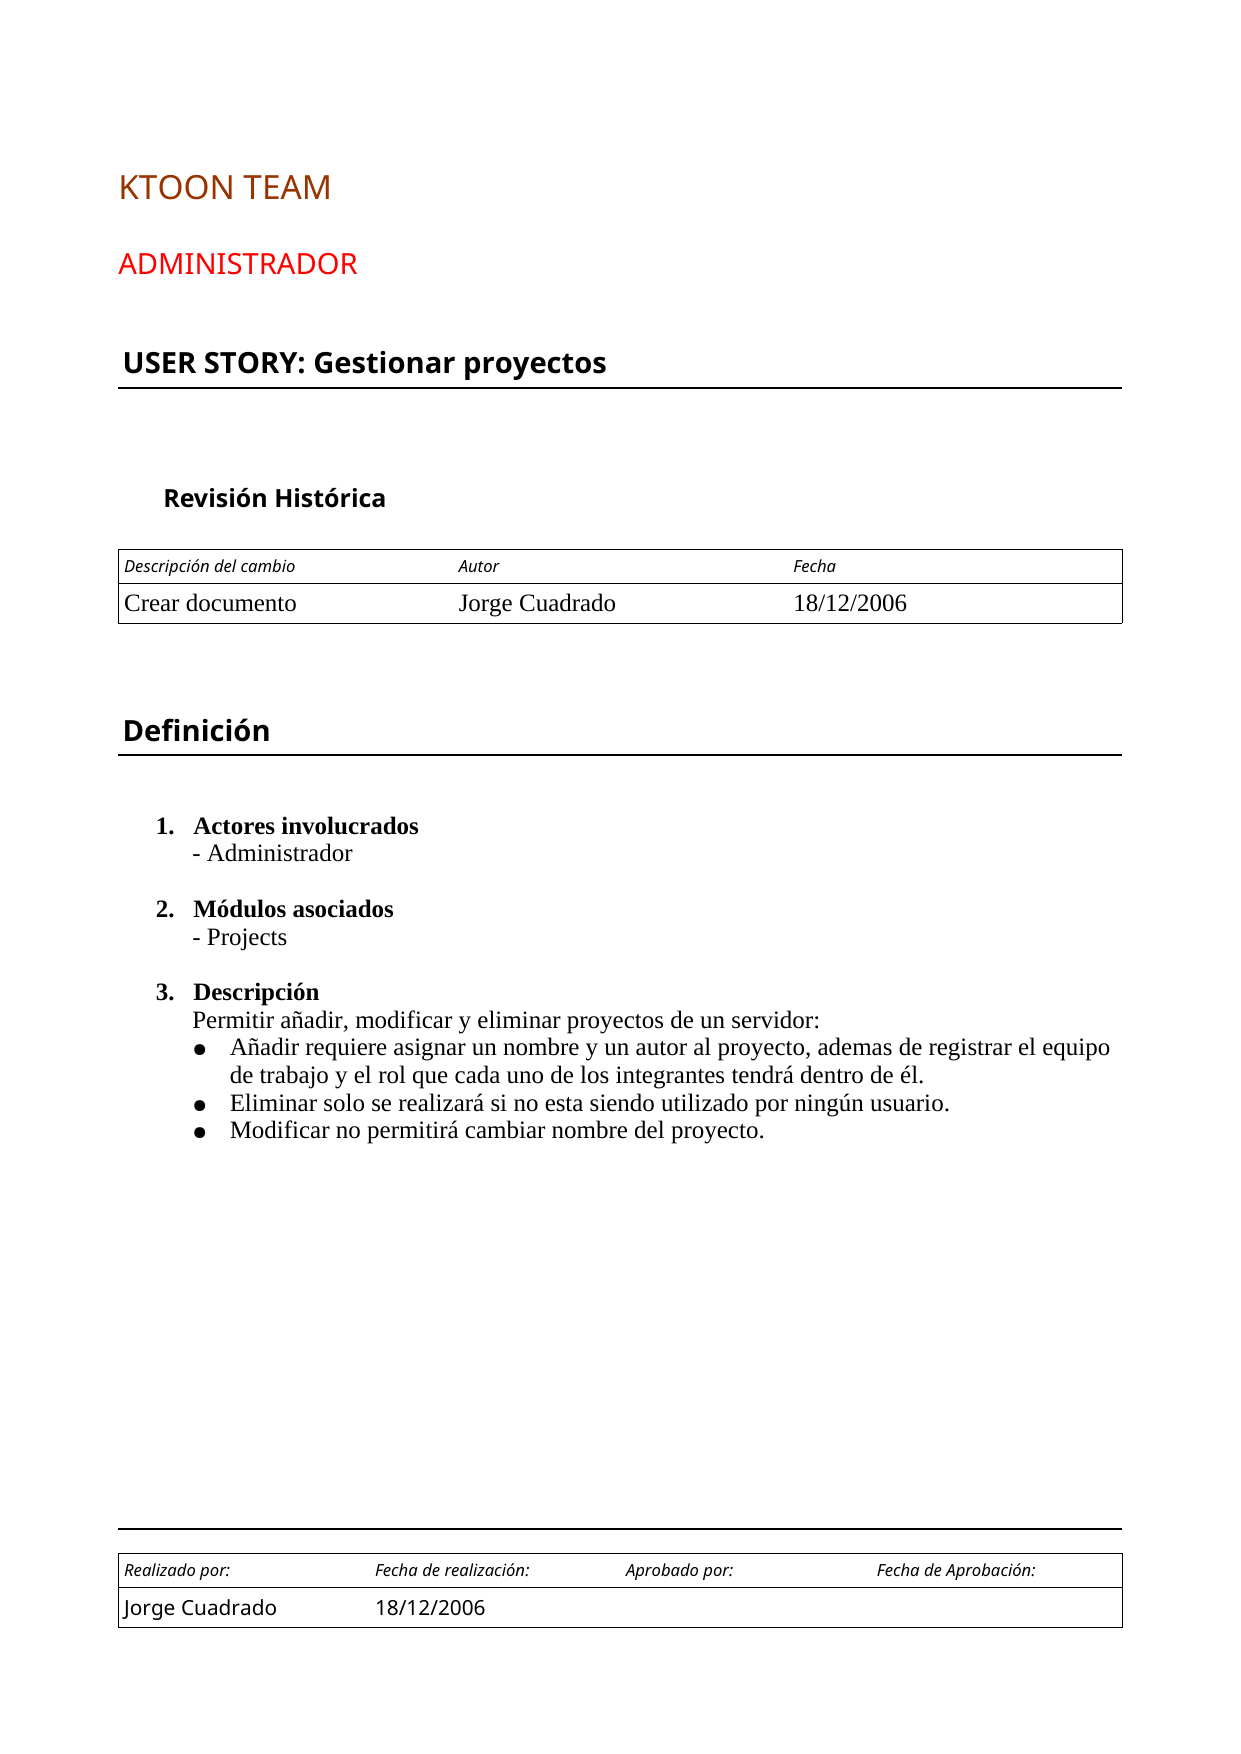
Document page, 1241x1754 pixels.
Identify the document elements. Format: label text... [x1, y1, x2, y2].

list Módulos asociados [156, 895, 1122, 923]
table_cell 18/12/2006 [787, 584, 1122, 623]
table_header Descripción del cambio [119, 550, 453, 583]
text Permitir añadir, modificar y eliminar proyectos de un servidor: [118, 1006, 1122, 1033]
text KTOON TEAM [118, 163, 1122, 209]
table_header Fecha [787, 550, 1122, 583]
table_cell Jorge Cuadrado [119, 1588, 369, 1627]
table_header Fecha de realización: [369, 1554, 620, 1587]
text - Administrador [118, 839, 1122, 867]
text Definición [118, 706, 1122, 754]
list Modificar no permitirá cambiar nombre del proyecto. [192, 1117, 1122, 1144]
subtitle Revisión Histórica [118, 481, 1122, 515]
table_cell [871, 1588, 1122, 1627]
table_cell Crear documento [119, 584, 453, 623]
table_cell 18/12/2006 [369, 1588, 620, 1627]
list Añadir requiere asignar un nombre y un autor al proyecto, ademas de registrar el equipo de trabajo y el rol que cada uno de los integrantes tendrá dentro de él. [192, 1033, 1122, 1089]
list Actores involucrados [156, 812, 1122, 839]
table_header Fecha de Aprobación: [871, 1554, 1122, 1587]
text USER STORY: Gestionar proyectos [118, 338, 1122, 387]
table_header Realizado por: [119, 1554, 369, 1587]
table_header Autor [453, 550, 787, 583]
list Descripción [156, 978, 1122, 1006]
table_header Aprobado por: [620, 1554, 871, 1587]
text - Projects [118, 923, 1122, 950]
text ADMINISTRADOR [118, 243, 1122, 283]
list Eliminar solo se realizará si no esta siendo utilizado por ningún usuario. [192, 1089, 1122, 1117]
table_cell [620, 1588, 871, 1627]
table_cell Jorge Cuadrado [453, 584, 787, 623]
